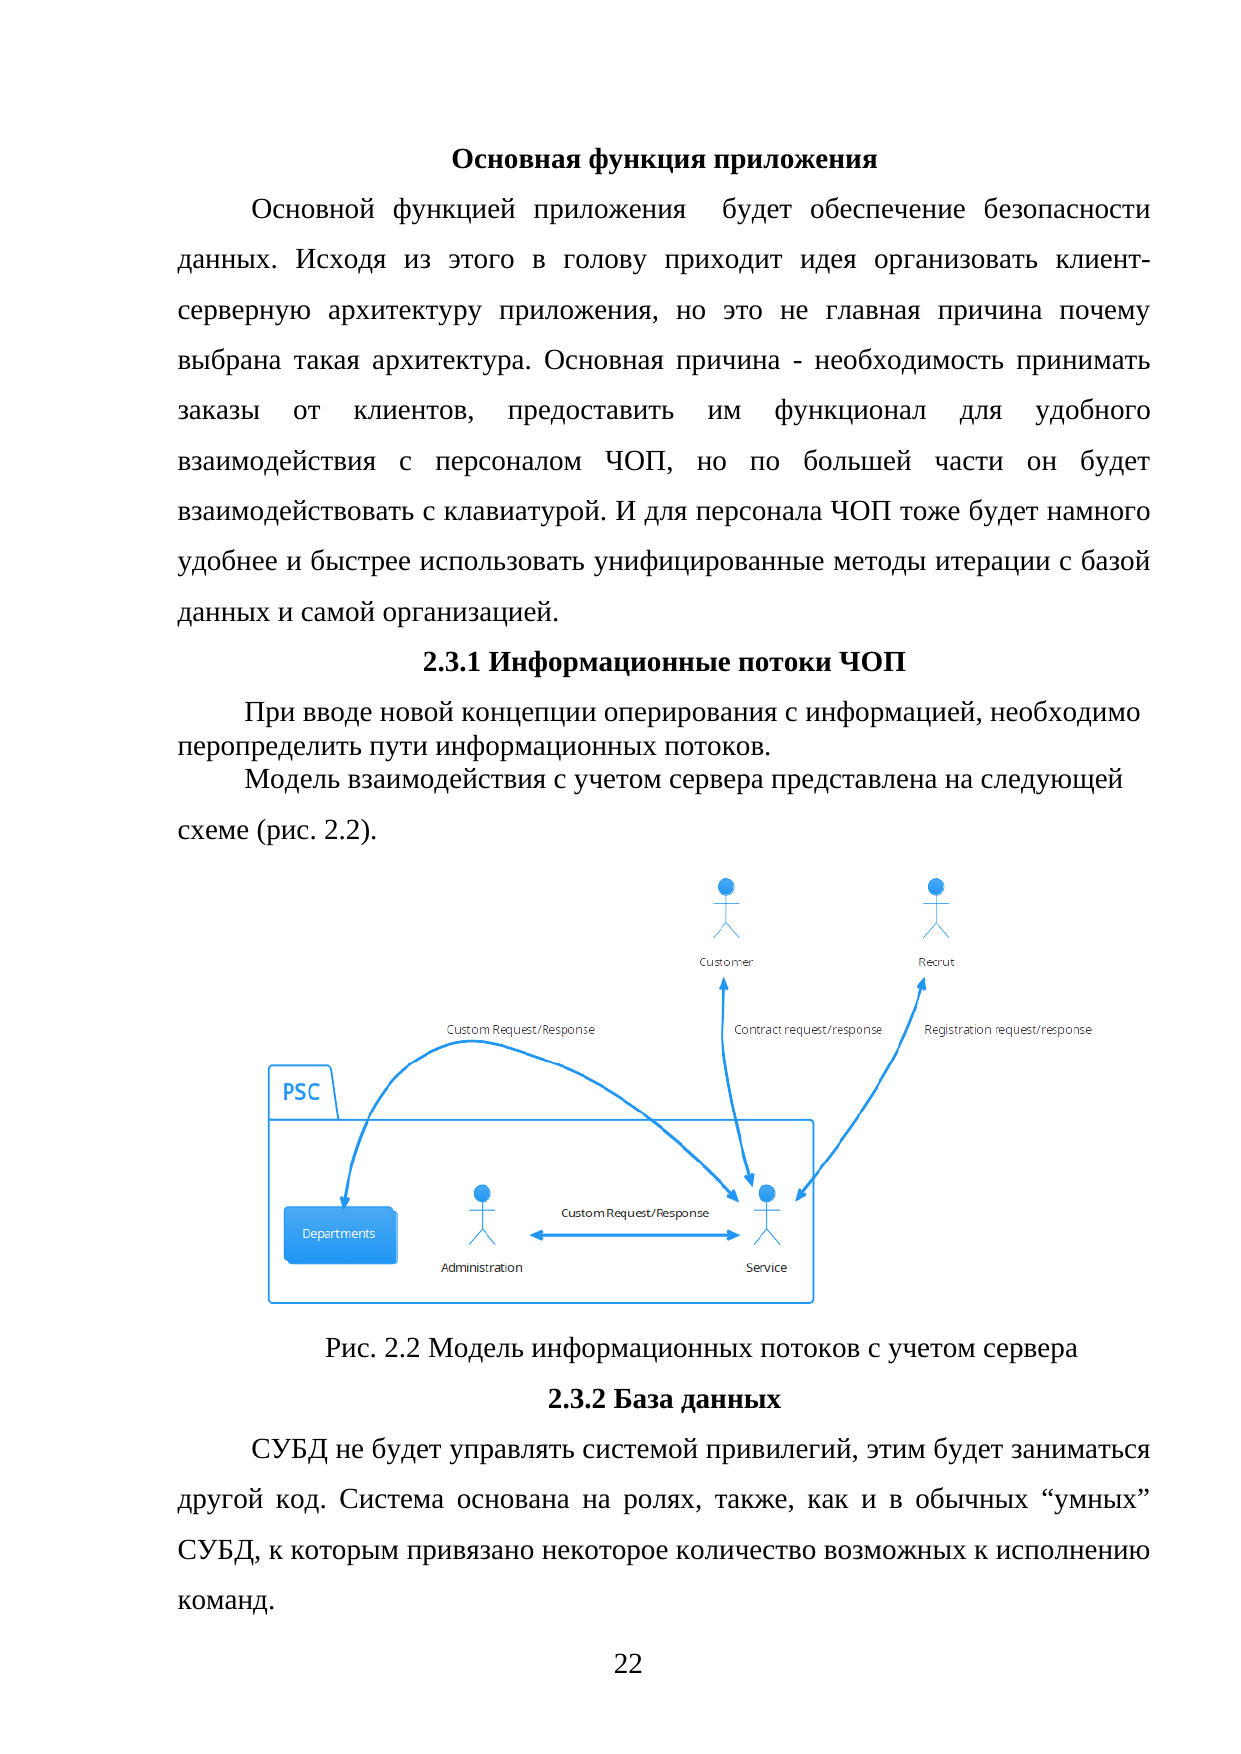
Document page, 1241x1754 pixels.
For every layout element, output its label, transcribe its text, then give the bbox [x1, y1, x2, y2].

text Модель взаимодействия с учетом сервера представлена на следующей схеме (рис. 2.2). [177, 761, 1152, 845]
text СУБД не будет управлять системой привилегий, этим будет заниматься другой код. Система основана на ролях, также, как и в обычных “умных” СУБД, к которым привязано некоторое количество возможных к исполнению команд. [177, 1431, 1152, 1616]
text Основная функция приложения [177, 141, 1152, 174]
text При вводе новой концепции оперирования с информацией, необходимо перопределить пути информационных потоков. [177, 694, 1152, 761]
picture [251, 862, 1114, 1314]
subtitle 2.3.1 Информационные потоки ЧОП [177, 644, 1152, 678]
subtitle 2.3.2 База данных [177, 1381, 1152, 1414]
text Рис. 2.2 Модель информационных потоков с учетом сервера [177, 1331, 1152, 1364]
text Основной функцией приложения будет обеспечение безопасности данных. Исходя из этого в голову приходит идея организовать клиент-серверную архитектуру приложения, но это не главная причина почему выбрана такая архитектура. Основная причина - необходимость принимать заказы от клиентов, предоставить им функционал для удобного взаимодействия с персоналом ЧОП, но по большей части он будет взаимодействовать с клавиатурой. И для персонала ЧОП тоже будет намного удобнее и быстрее использовать унифицированные методы итерации с базой данных и самой организацией. [177, 191, 1152, 627]
